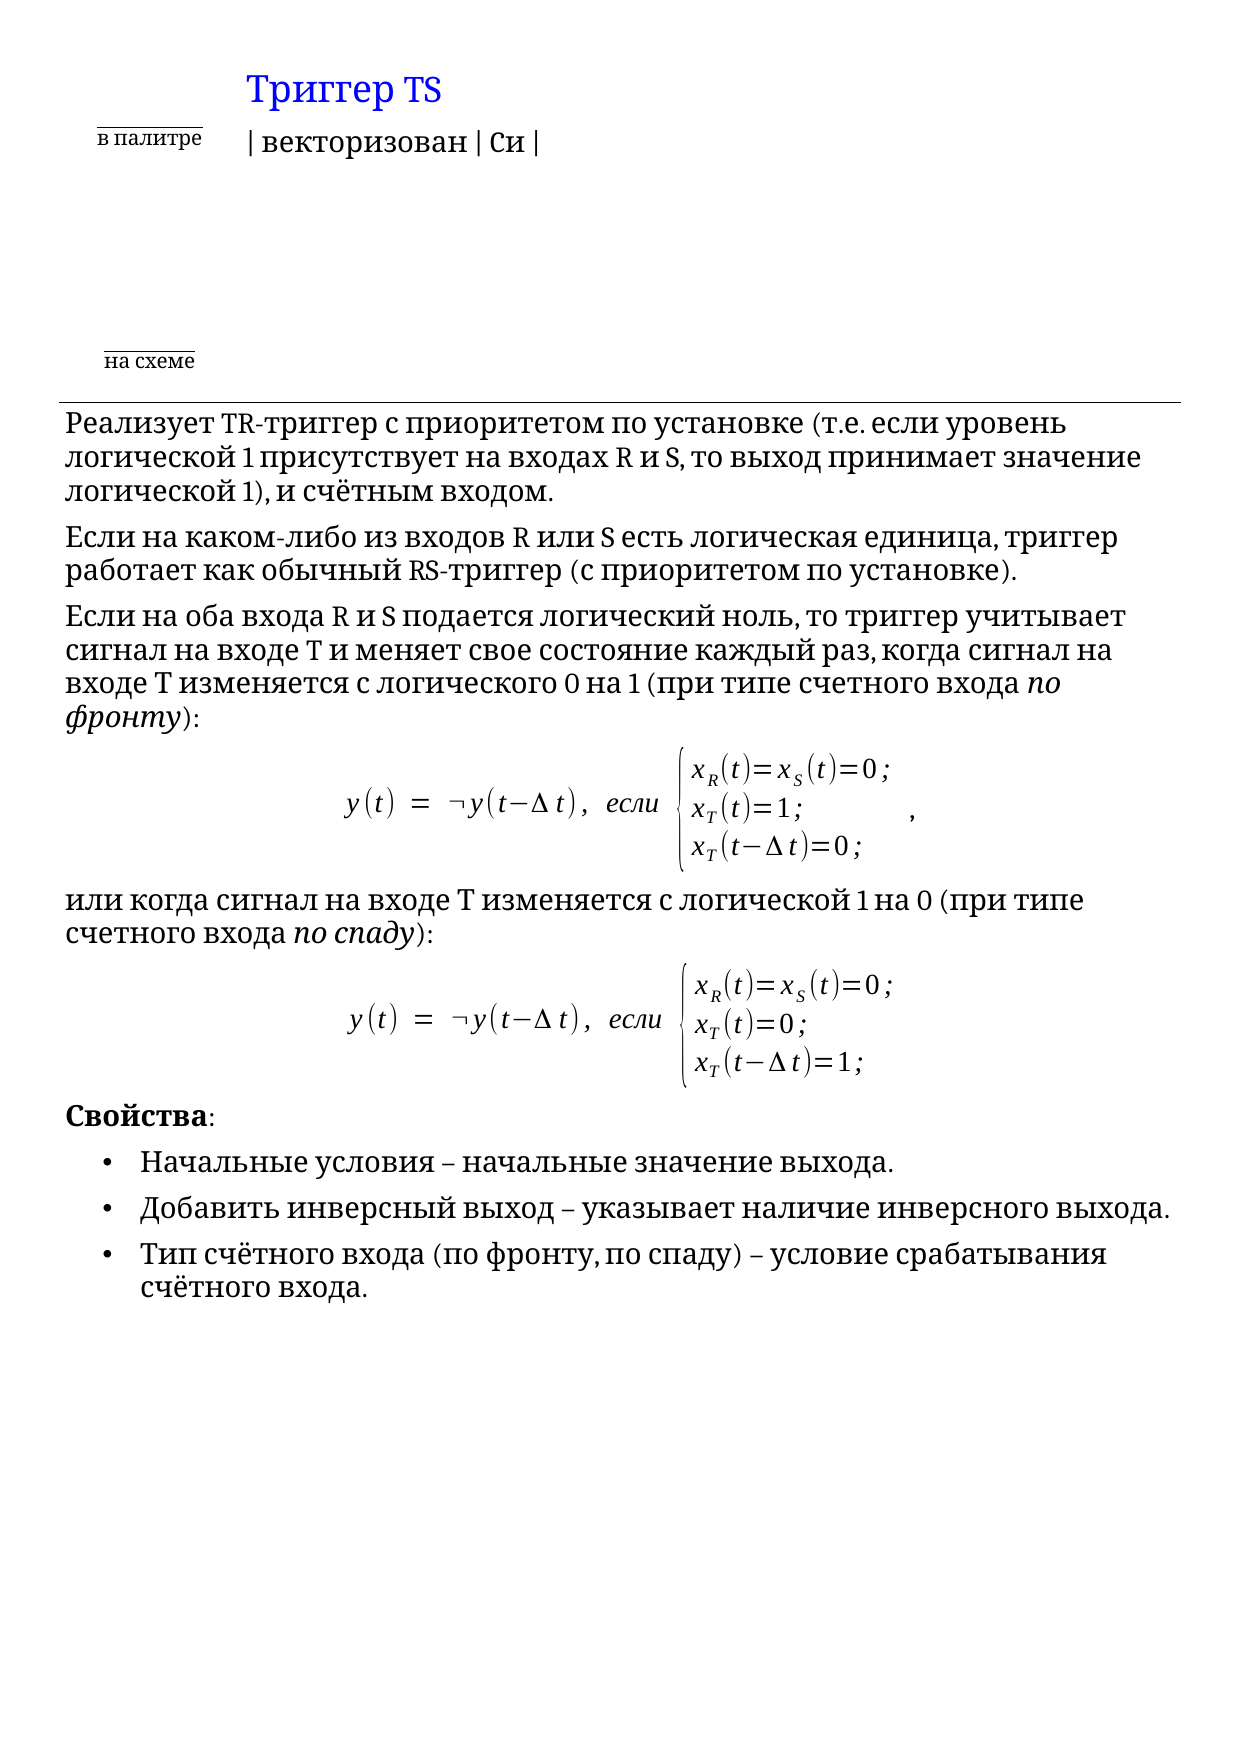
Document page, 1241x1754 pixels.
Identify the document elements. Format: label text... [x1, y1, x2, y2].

table_cell [240, 344, 1181, 402]
table_cell на схеме [59, 344, 240, 402]
table_cell в палитре [59, 121, 240, 178]
table_header [59, 59, 240, 121]
table_header Триггер TS [240, 59, 1181, 121]
table_cell | векторизован | Cи | [240, 121, 1181, 178]
table_cell Реализует TR-триггер с приоритетом по установке (т.е. если уровень логической 1 присутствует на входах R и S, то выход принимает значение логической 1), и счётным входом. Если на каком-либо из входов R или S есть логическая единица, триггер работает как обычный RS-триггер (с приоритетом по установке). Если на оба входа R и S подается логический ноль, то триггер учитывает сигнал на входе T и меняет свое состояние каждый раз, когда сигнал на входе Т изменяется с логического 0 на 1 (при типе счетного входа по фронту): , или когда сигнал на входе Т изменяется с логической 1 на 0 (при типе счетного входа по спаду): Свойства: Начальные условия – начальные значение выхода. Добавить инверсный выход – указывает наличие инверсного выхода. Тип счётного входа (по фронту, по спаду) – условие срабатывания счётного входа. [59, 403, 1181, 1323]
table_cell [59, 178, 240, 344]
table_cell [240, 178, 1181, 344]
